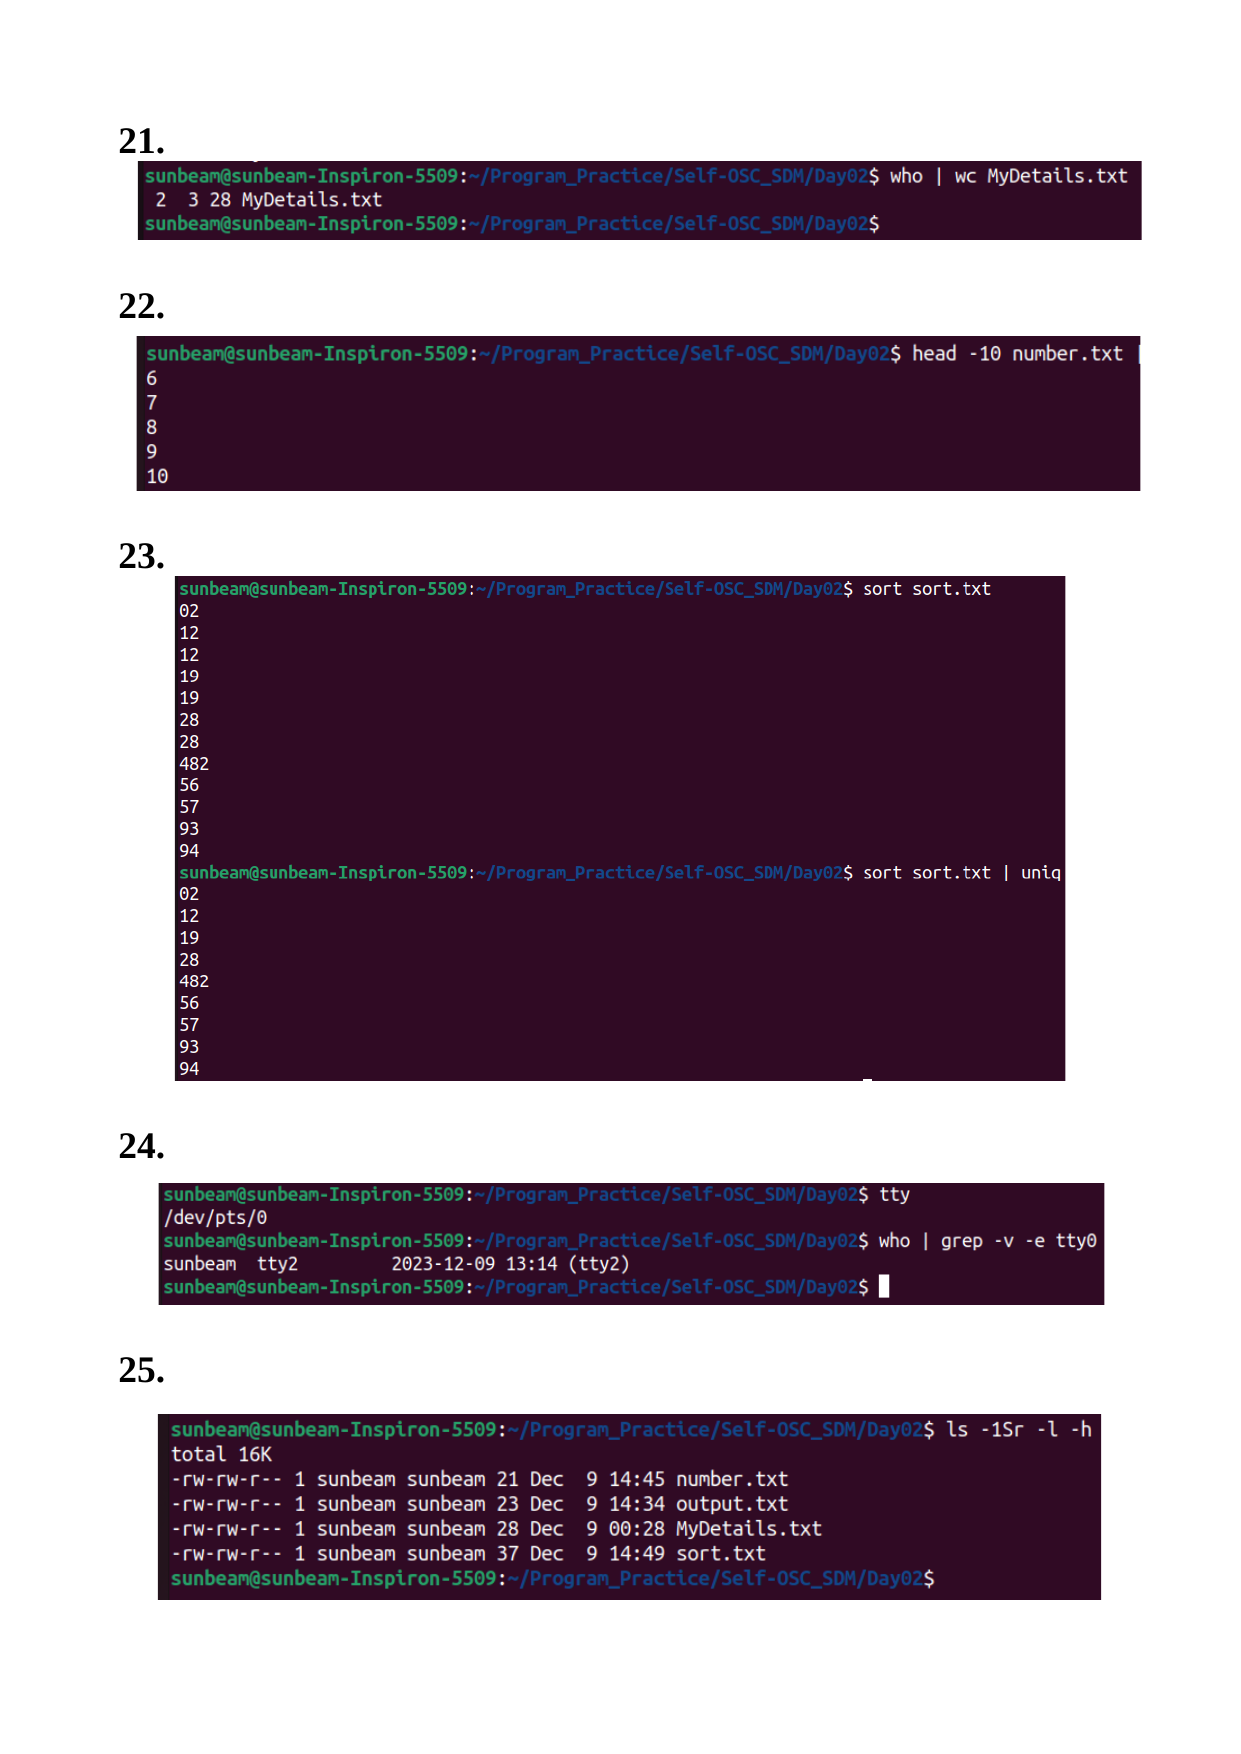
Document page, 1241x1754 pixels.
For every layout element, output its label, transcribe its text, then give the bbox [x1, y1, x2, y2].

picture [137, 161, 1142, 240]
text 21. [118, 118, 1122, 161]
text 22. [118, 283, 1122, 326]
text 24. [118, 1124, 1122, 1167]
picture [136, 336, 1141, 491]
text 25. [118, 1347, 1122, 1391]
picture [174, 576, 1066, 1081]
picture [157, 1414, 1102, 1600]
picture [158, 1183, 1105, 1305]
text 23. [118, 533, 1122, 577]
